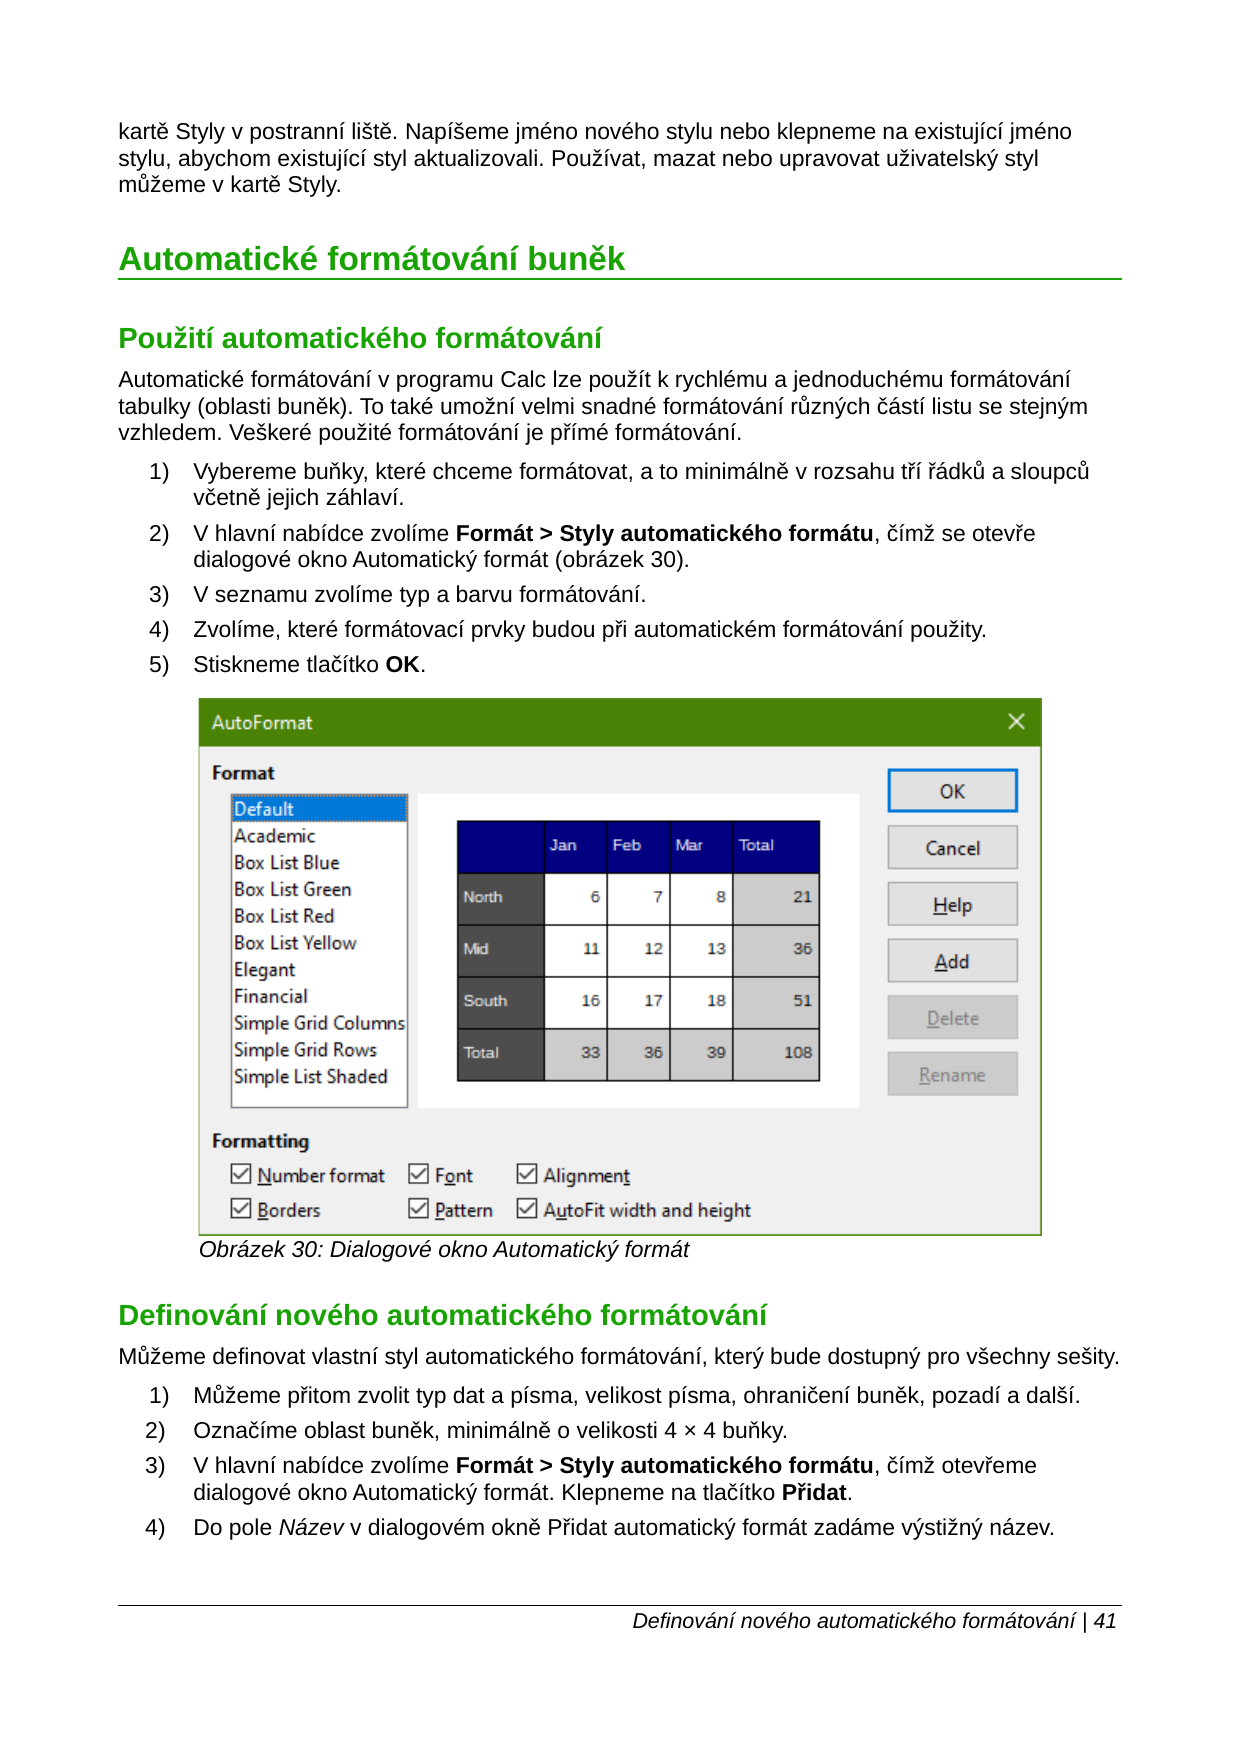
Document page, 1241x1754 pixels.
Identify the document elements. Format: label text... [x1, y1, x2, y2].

text Obrázek 30: Dialogové okno Automatický formát [198, 1236, 1042, 1262]
list Označíme oblast buněk, minimálně o velikosti 4 × 4 buňky. [165, 1417, 1122, 1443]
list Do pole Název v dialogovém okně Přidat automatický formát zadáme výstižný název. [165, 1514, 1122, 1540]
text kartě Styly v postranní liště. Napíšeme jméno nového stylu nebo klepneme na existující jméno stylu, abychom existující styl aktualizovali. Používat, mazat nebo upravovat uživatelský styl můžeme v kartě Styly. [118, 118, 1122, 197]
list V hlavní nabídce zvolíme Formát > Styly automatického formátu, čímž otevřeme dialogové okno Automatický formát. Klepneme na tlačítko Přidat. [165, 1452, 1122, 1505]
subtitle Automatické formátování buněk [118, 239, 1122, 278]
list Můžeme přitom zvolit typ dat a písma, velikost písma, ohraničení buněk, pozadí a další. [169, 1382, 1122, 1408]
list V seznamu zvolíme typ a barvu formátování. [169, 581, 1122, 607]
list Můžeme definovat vlastní styl automatického formátování, který bude dostupný pro všechny sešity. [118, 1343, 1122, 1369]
list Automatické formátování v programu Calc lze použít k rychlému a jednoduchému formátování tabulky (oblasti buněk). To také umožní velmi snadné formátování různých částí listu se stejným vzhledem. Veškeré použité formátování je přímé formátování. [118, 366, 1122, 445]
list V hlavní nabídce zvolíme Formát > Styly automatického formátu, čímž se otevře dialogové okno Automatický formát (obrázek 30). [169, 519, 1122, 572]
list Zvolíme, které formátovací prvky budou při automatickém formátování použity. [169, 616, 1122, 643]
picture [198, 698, 1042, 1236]
subtitle Použití automatického formátování [118, 321, 1122, 354]
subtitle Definování nového automatického formátování [118, 1298, 1122, 1331]
list Stiskneme tlačítko OK. [169, 651, 1122, 678]
list Vybereme buňky, které chceme formátovat, a to minimálně v rozsahu tří řádků a sloupců včetně jejich záhlaví. [169, 458, 1122, 511]
